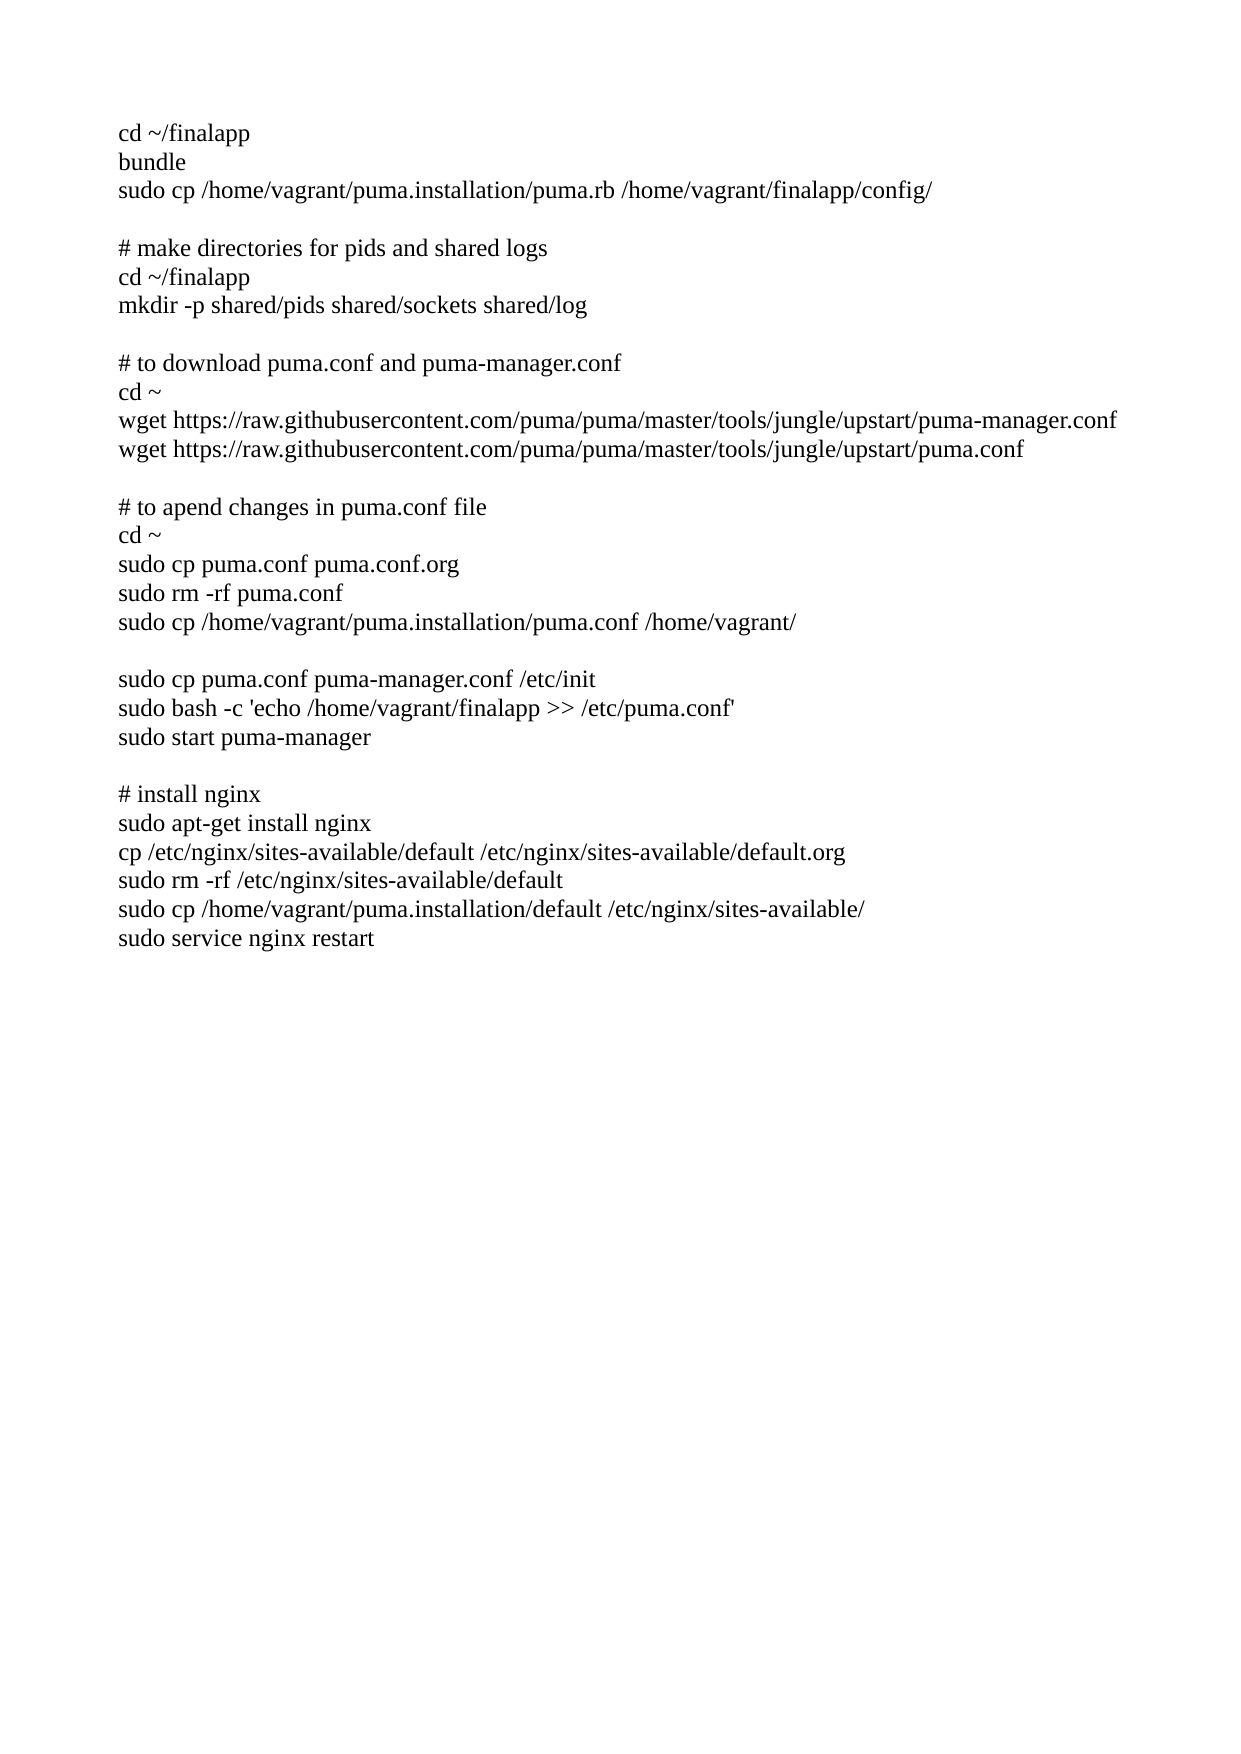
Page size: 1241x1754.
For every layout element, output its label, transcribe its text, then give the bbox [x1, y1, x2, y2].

text sudo rm -rf puma.conf [118, 578, 1122, 607]
text wget https://raw.githubusercontent.com/puma/puma/master/tools/jungle/upstart/puma.conf [118, 434, 1122, 463]
text sudo cp puma.conf puma-manager.conf /etc/init [118, 664, 1122, 693]
text sudo cp /home/vagrant/puma.installation/puma.conf /home/vagrant/ [118, 607, 1122, 636]
text # install nginx [118, 779, 1122, 808]
text sudo apt-get install nginx [118, 808, 1122, 837]
text cd ~/finalapp [118, 118, 1122, 147]
text sudo rm -rf /etc/nginx/sites-available/default [118, 866, 1122, 894]
text wget https://raw.githubusercontent.com/puma/puma/master/tools/jungle/upstart/puma-manager.conf [118, 406, 1122, 434]
text sudo service nginx restart [118, 923, 1122, 952]
text cd ~ [118, 377, 1122, 406]
text sudo cp /home/vagrant/puma.installation/puma.rb /home/vagrant/finalapp/config/ [118, 176, 1122, 204]
text sudo cp /home/vagrant/puma.installation/default /etc/nginx/sites-available/ [118, 894, 1122, 923]
text cd ~/finalapp [118, 262, 1122, 291]
text sudo bash -c 'echo /home/vagrant/finalapp >> /etc/puma.conf' [118, 693, 1122, 722]
text bundle [118, 147, 1122, 176]
text mkdir -p shared/pids shared/sockets shared/log [118, 291, 1122, 319]
text # make directories for pids and shared logs [118, 233, 1122, 262]
text sudo cp puma.conf puma.conf.org [118, 549, 1122, 578]
text sudo start puma-manager [118, 722, 1122, 751]
text # to download puma.conf and puma-manager.conf [118, 348, 1122, 377]
text cp /etc/nginx/sites-available/default /etc/nginx/sites-available/default.org [118, 837, 1122, 866]
text # to apend changes in puma.conf file [118, 492, 1122, 521]
text cd ~ [118, 521, 1122, 549]
